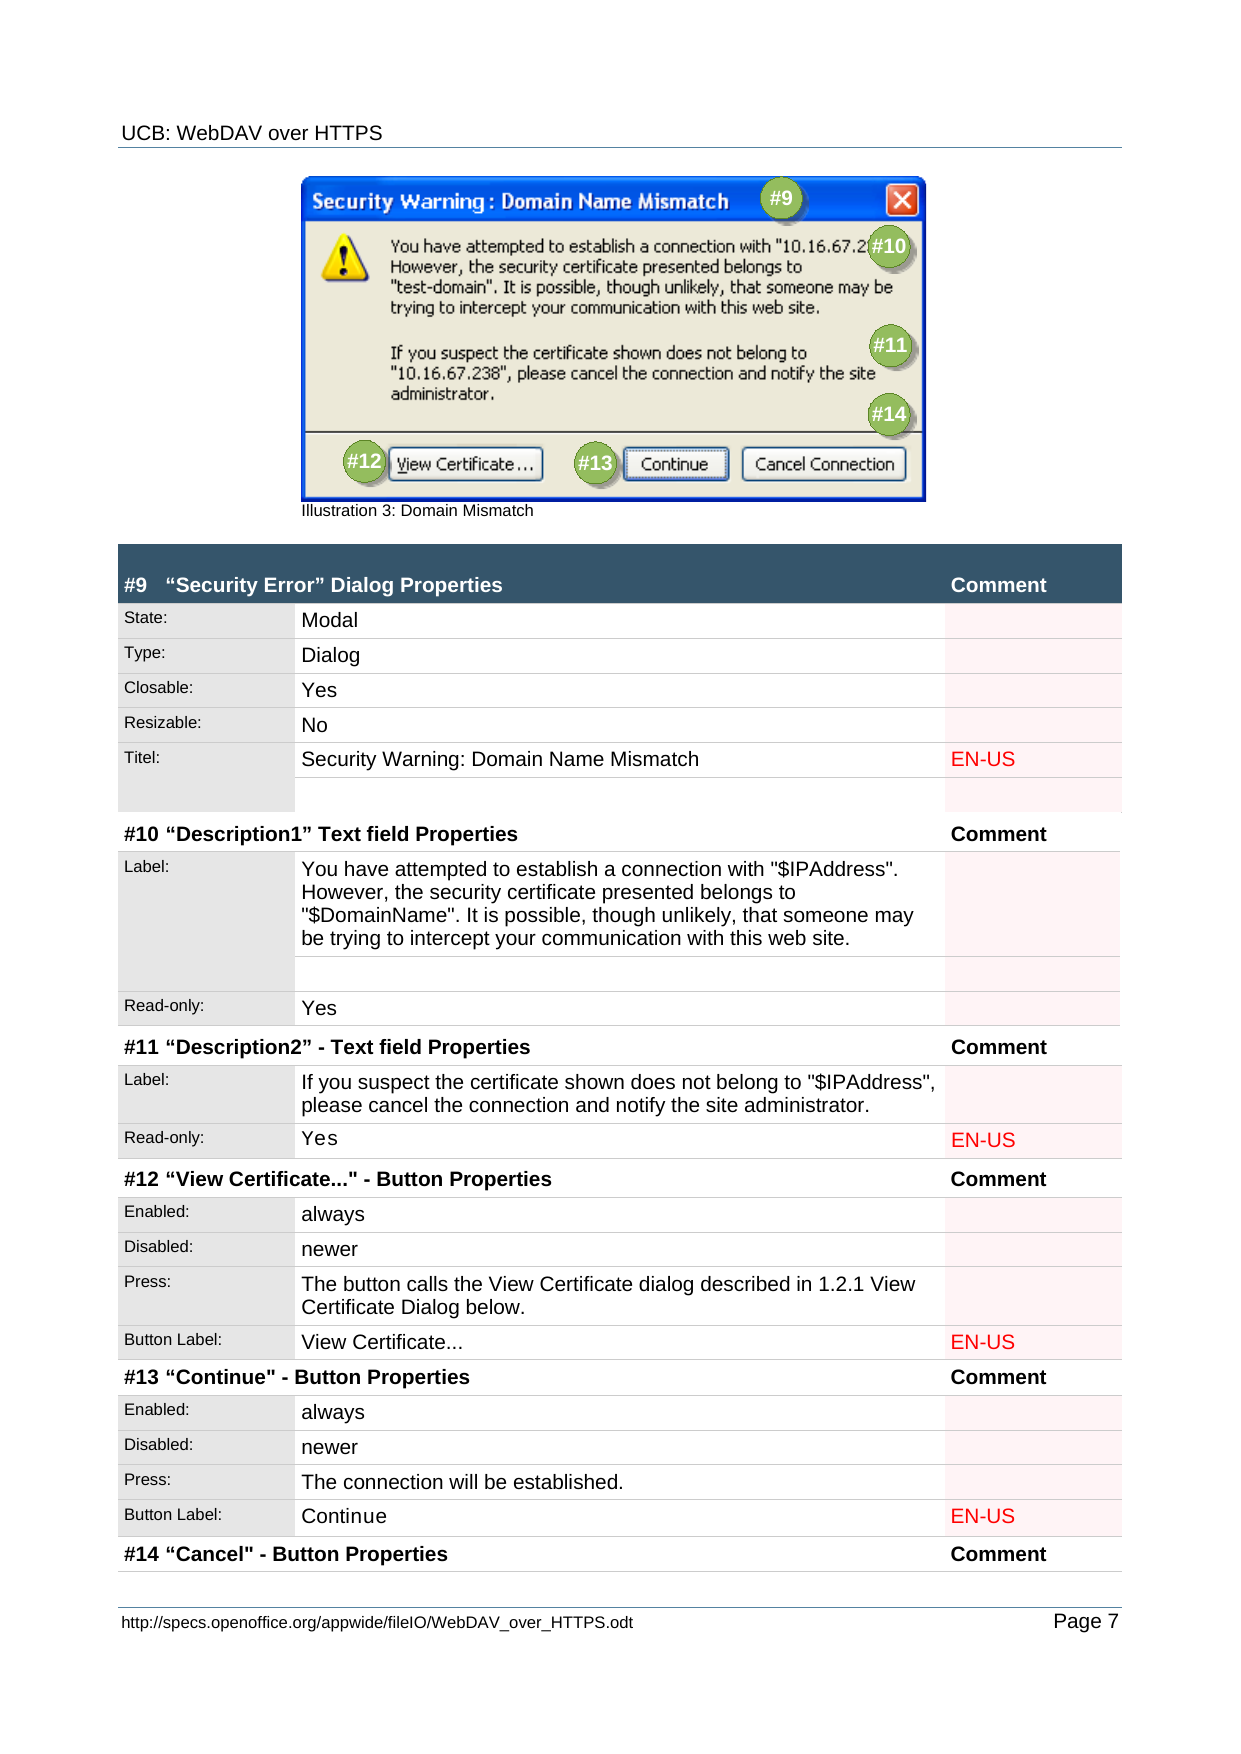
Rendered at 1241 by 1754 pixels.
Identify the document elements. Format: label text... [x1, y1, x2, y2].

table_cell EN-US [945, 1500, 1122, 1536]
table_cell EN-US [945, 1326, 1122, 1359]
table_header Comment [945, 1360, 1122, 1395]
table_cell newer [295, 1431, 945, 1464]
table_cell [945, 1465, 1122, 1499]
table_cell Titel: [118, 743, 295, 812]
table_cell [945, 1066, 1122, 1123]
table_header [945, 852, 1120, 956]
table_cell [945, 674, 1122, 707]
table_cell Label: [118, 1066, 295, 1123]
text Illustration 3: Domain Mismatch [301, 502, 926, 520]
table_cell [945, 639, 1122, 673]
table_cell [945, 1431, 1122, 1464]
table_cell [945, 778, 1122, 812]
table_cell Closable: [118, 674, 295, 707]
table_header “Description1” Text field Properties [119, 813, 945, 851]
table_cell Read-only: [118, 1124, 295, 1158]
table_cell [945, 604, 1122, 638]
table_cell Read-only: [118, 992, 295, 1025]
table_cell Continue [295, 1500, 945, 1536]
table_header “Cancel" - Button Properties [118, 1537, 945, 1571]
table_cell Disabled: [118, 1431, 295, 1464]
table_header “Security Error” Dialog Properties [118, 544, 945, 603]
table_cell Resizable: [118, 708, 295, 742]
table_cell [295, 957, 945, 991]
table_cell [945, 708, 1122, 742]
table_cell Disabled: [118, 1233, 295, 1266]
table_cell Yes [295, 992, 945, 1025]
table_cell [945, 1233, 1122, 1266]
table_header You have attempted to establish a connection with "$IPAddress". However, the security certificate presented belongs to "$DomainName". It is possible, though unlikely, that someone may be trying to intercept your communication with this web site. [295, 852, 945, 956]
table_cell Type: [118, 639, 295, 673]
table_cell Yes [295, 1124, 945, 1158]
table_cell View Certificate... [295, 1326, 945, 1359]
table_cell Dialog [295, 639, 945, 673]
table_cell Yes [295, 674, 945, 707]
table_cell always [295, 1396, 945, 1430]
table_cell Label: [118, 852, 295, 991]
table_cell If you suspect the certificate shown does not belong to "$IPAddress", please cancel the connection and notify the site administrator. [295, 1066, 945, 1123]
table_header “View Certificate..." - Button Properties [118, 1159, 945, 1197]
table_cell [945, 1198, 1122, 1232]
table_cell [945, 1267, 1122, 1325]
table_cell [945, 1396, 1122, 1430]
table_header “Description2” - Text field Properties [118, 1026, 945, 1064]
table_header Comment [945, 1026, 1122, 1064]
table_cell [945, 992, 1120, 1025]
table_cell EN-US [945, 1124, 1122, 1158]
table_cell Button Label: [118, 1500, 295, 1536]
table_header Comment [946, 813, 1120, 851]
table_cell No [295, 708, 945, 742]
table_cell [945, 957, 1120, 991]
table_header Comment [945, 1159, 1122, 1197]
table_cell always [295, 1198, 945, 1232]
table_cell Enabled: [118, 1198, 295, 1232]
table_header Security Warning: Domain Name Mismatch [295, 743, 945, 777]
table_cell The connection will be established. [295, 1465, 945, 1499]
table_header Comment [945, 544, 1122, 603]
table_cell Button Label: [118, 1326, 295, 1359]
table_header Comment [945, 1537, 1122, 1571]
table_header “Continue" - Button Properties [118, 1360, 945, 1395]
table_cell [295, 778, 945, 812]
table_cell State: [118, 604, 295, 638]
table_cell Press: [118, 1267, 295, 1325]
table_cell The button calls the View Certificate dialog described in 1.2.1 View Certificate Dialog below. [295, 1267, 945, 1325]
table_header EN-US [945, 743, 1122, 777]
table_cell Modal [295, 604, 945, 638]
table_cell Enabled: [118, 1396, 295, 1430]
table_cell newer [295, 1233, 945, 1266]
table_cell Press: [118, 1465, 295, 1499]
